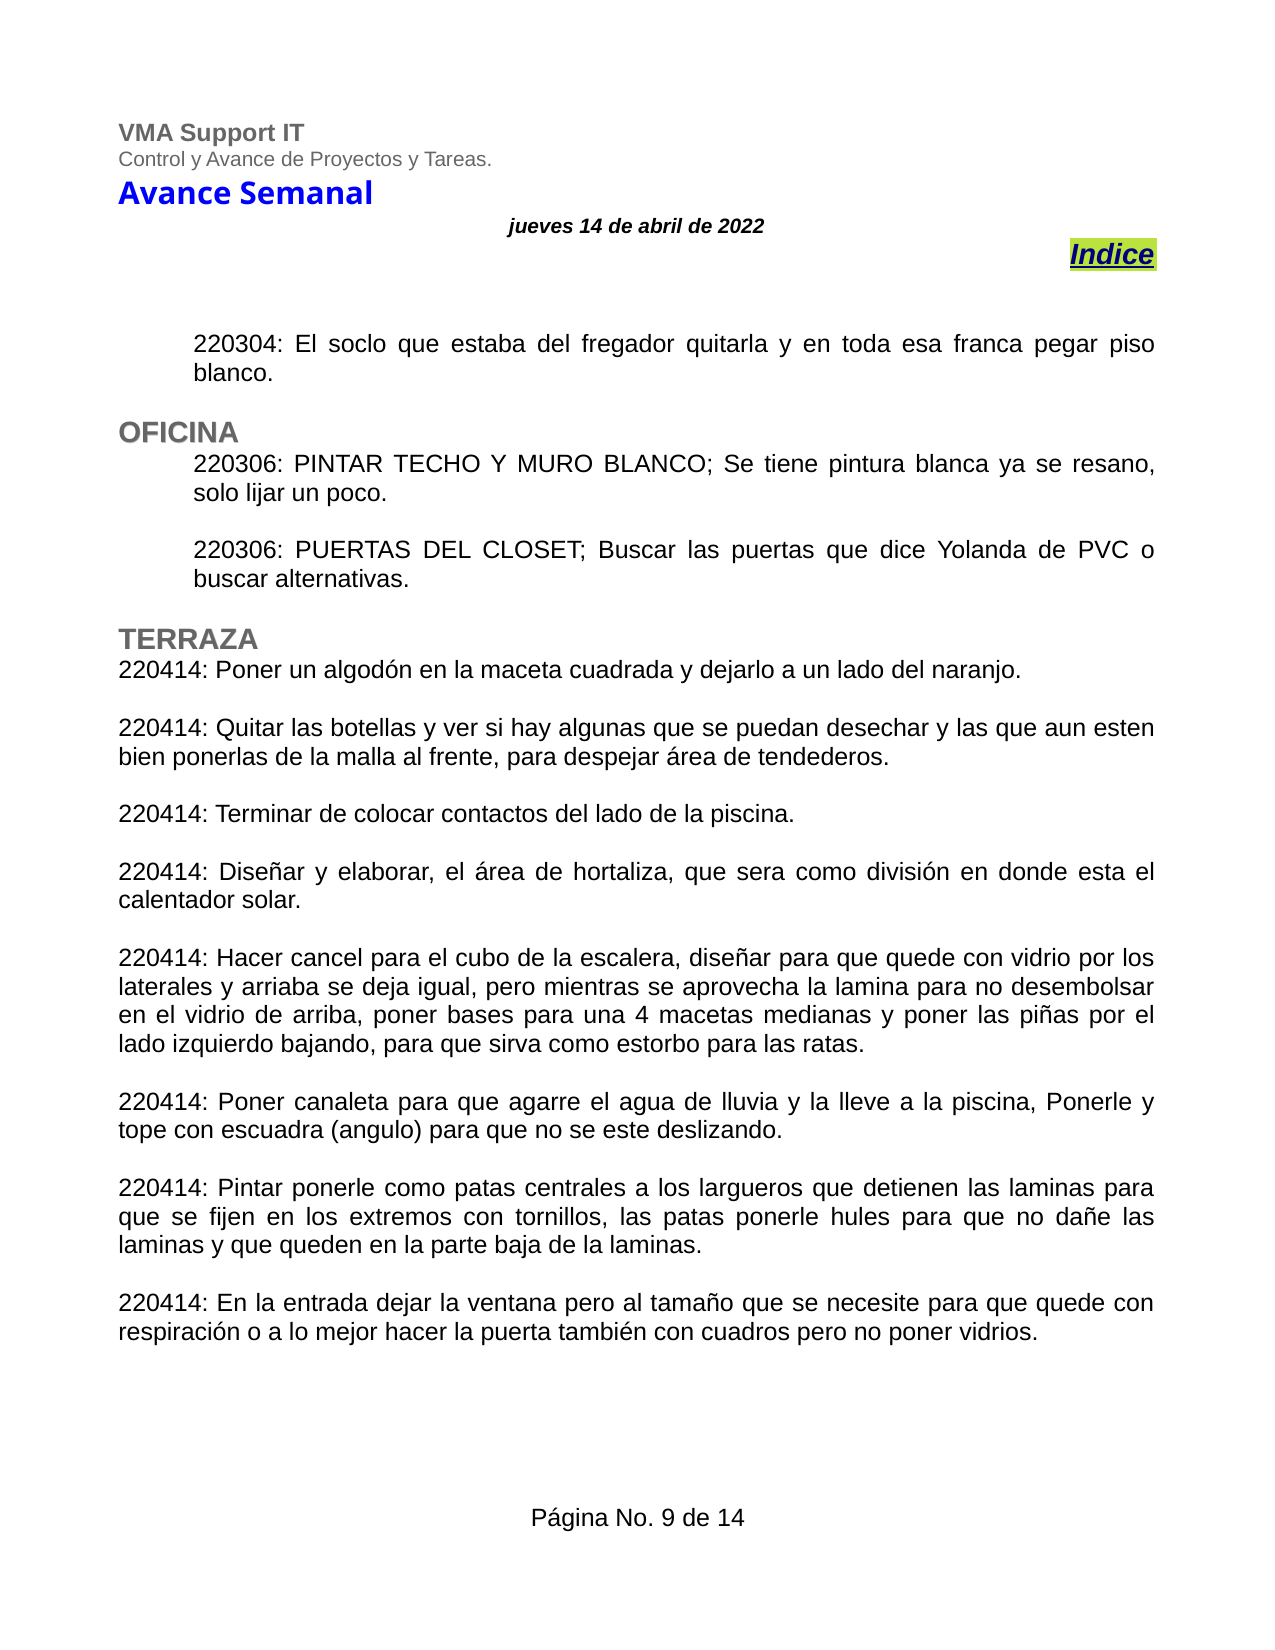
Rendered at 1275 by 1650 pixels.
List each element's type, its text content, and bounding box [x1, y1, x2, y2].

text 220414: Terminar de colocar contactos del lado de la piscina. [118, 799, 1157, 828]
text 220306: PINTAR TECHO Y MURO BLANCO; Se tiene pintura blanca ya se resano, solo lijar un poco. [193, 449, 1157, 507]
text 220414: Quitar las botellas y ver si hay algunas que se puedan desechar y las que aun esten bien ponerlas de la malla al frente, para despejar área de tendederos. [118, 713, 1157, 770]
text 220414: Poner un algodón en la maceta cuadrada y dejarlo a un lado del naranjo. [118, 655, 1157, 684]
subtitle TERRAZA [118, 622, 1157, 655]
text 220414: Pintar ponerle como patas centrales a los largueros que detienen las laminas para que se fijen en los extremos con tornillos, las patas ponerle hules para que no dañe las laminas y que queden en la parte baja de la laminas. [118, 1173, 1157, 1259]
text 220414: Poner canaleta para que agarre el agua de lluvia y la lleve a la piscina, Ponerle y tope con escuadra (angulo) para que no se este deslizando. [118, 1087, 1157, 1144]
text 220306: PUERTAS DEL CLOSET; Buscar las puertas que dice Yolanda de PVC o buscar alternativas. [193, 535, 1157, 593]
text 220414: Hacer cancel para el cubo de la escalera, diseñar para que quede con vidrio por los laterales y arriaba se deja igual, pero mientras se aprovecha la lamina para no desembolsar en el vidrio de arriba, poner bases para una 4 macetas medianas y poner las piñas por el lado izquierdo bajando, para que sirva como estorbo para las ratas. [118, 943, 1157, 1058]
text 220414: En la entrada dejar la ventana pero al tamaño que se necesite para que quede con respiración o a lo mejor hacer la puerta también con cuadros pero no poner vidrios. [118, 1288, 1157, 1345]
subtitle OFICINA [118, 415, 1157, 449]
text 220304: El soclo que estaba del fregador quitarla y en toda esa franca pegar piso blanco. [193, 329, 1157, 387]
text 220414: Diseñar y elaborar, el área de hortaliza, que sera como división en donde esta el calentador solar. [118, 857, 1157, 914]
